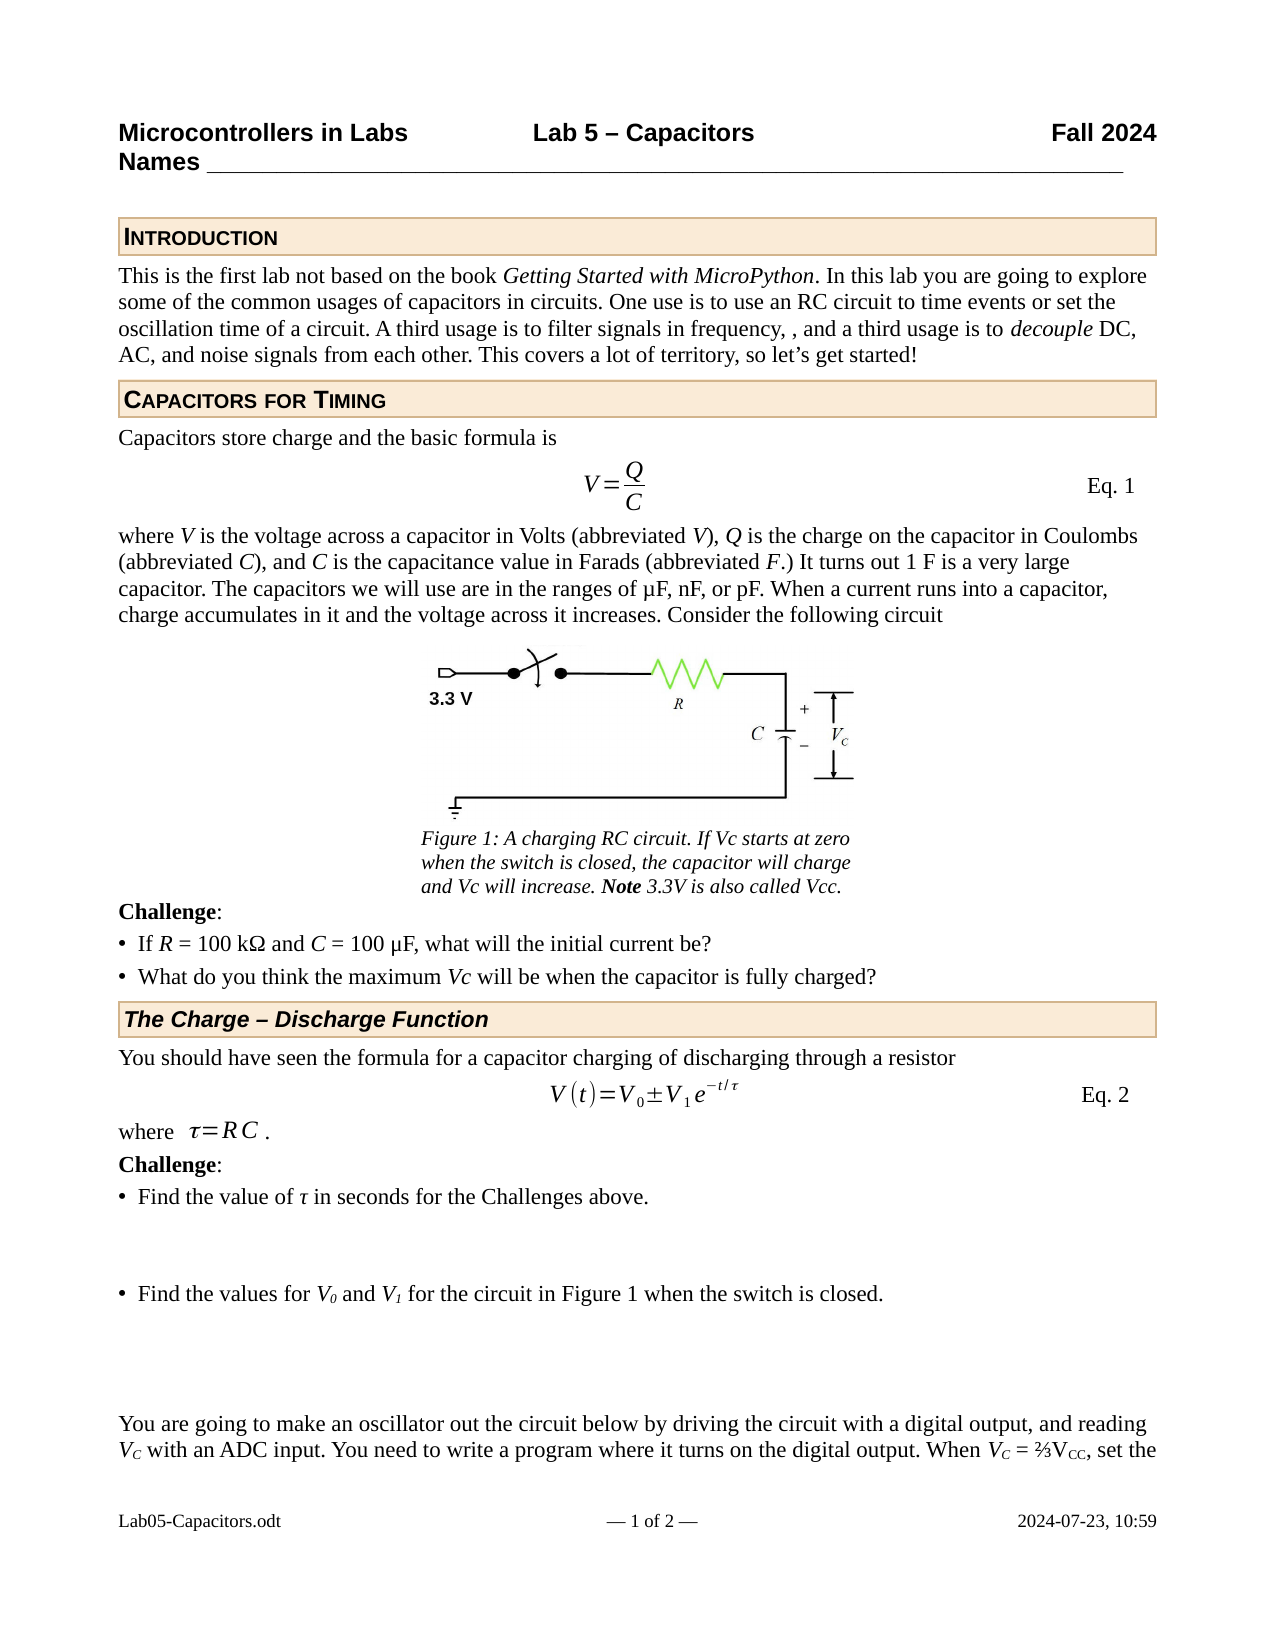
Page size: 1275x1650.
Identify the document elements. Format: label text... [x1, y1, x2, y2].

text You should have seen the formula for a capacitor charging of discharging through a resistor [118, 1044, 1157, 1070]
picture [420, 645, 855, 826]
text Challenge: [118, 633, 1157, 924]
text Capacitors store charge and the basic formula is [118, 424, 1157, 451]
text Eq. 2 [118, 1076, 1157, 1111]
text where V is the voltage across a capacitor in Volts (abbreviated V), Q is the charge on the capacitor in Coulombs (abbreviated C), and C is the capacitance value in Farads (abbreviated F.) It turns out 1 F is a very large capacitor. The capacitors we will use are in the ranges of µF, nF, or pF. When a current runs into a capacitor, charge accumulates in it and the voltage across it increases. Consider the following circuit [118, 522, 1157, 627]
subtitle Capacitors for Timing [120, 382, 1155, 416]
text Eq. 1 [118, 457, 1157, 516]
list If R = 100 kΩ and C = 100 μF, what will the initial current be? [118, 930, 1157, 957]
list Find the value of τ in seconds for the Challenges above. [118, 1183, 1157, 1209]
text You are going to make an oscillator out the circuit below by driving the circuit with a digital output, and reading VC with an ADC input. You need to write a program where it turns on the digital output. When VC = ⅔VCC, set the [118, 1410, 1157, 1463]
text This is the first lab not based on the book Getting Started with MicroPython. In this lab you are going to explore some of the common usages of capacitors in circuits. One use is to use an RC circuit to time events or set the oscillation time of a circuit. A third usage is to filter signals in frequency, , and a third usage is to decouple DC, AC, and noise signals from each other. This covers a lot of territory, so let’s get started! [118, 262, 1157, 367]
list Find the values for V0 and V1 for the circuit in Figure 1 when the switch is closed. [118, 1280, 1157, 1307]
text Challenge: [118, 1151, 1157, 1177]
list What do you think the maximum Vc will be when the capacitor is fully charged? [118, 963, 1157, 989]
text Figure 1: A charging RC circuit. If Vc starts at zero when the switch is closed, the capacitor will charge and Vc will increase. Note 3.3V is also called Vcc. [421, 826, 854, 898]
subtitle Introduction [120, 219, 1155, 254]
text where . [118, 1117, 1157, 1145]
subtitle The Charge – Discharge Function [120, 1003, 1155, 1036]
